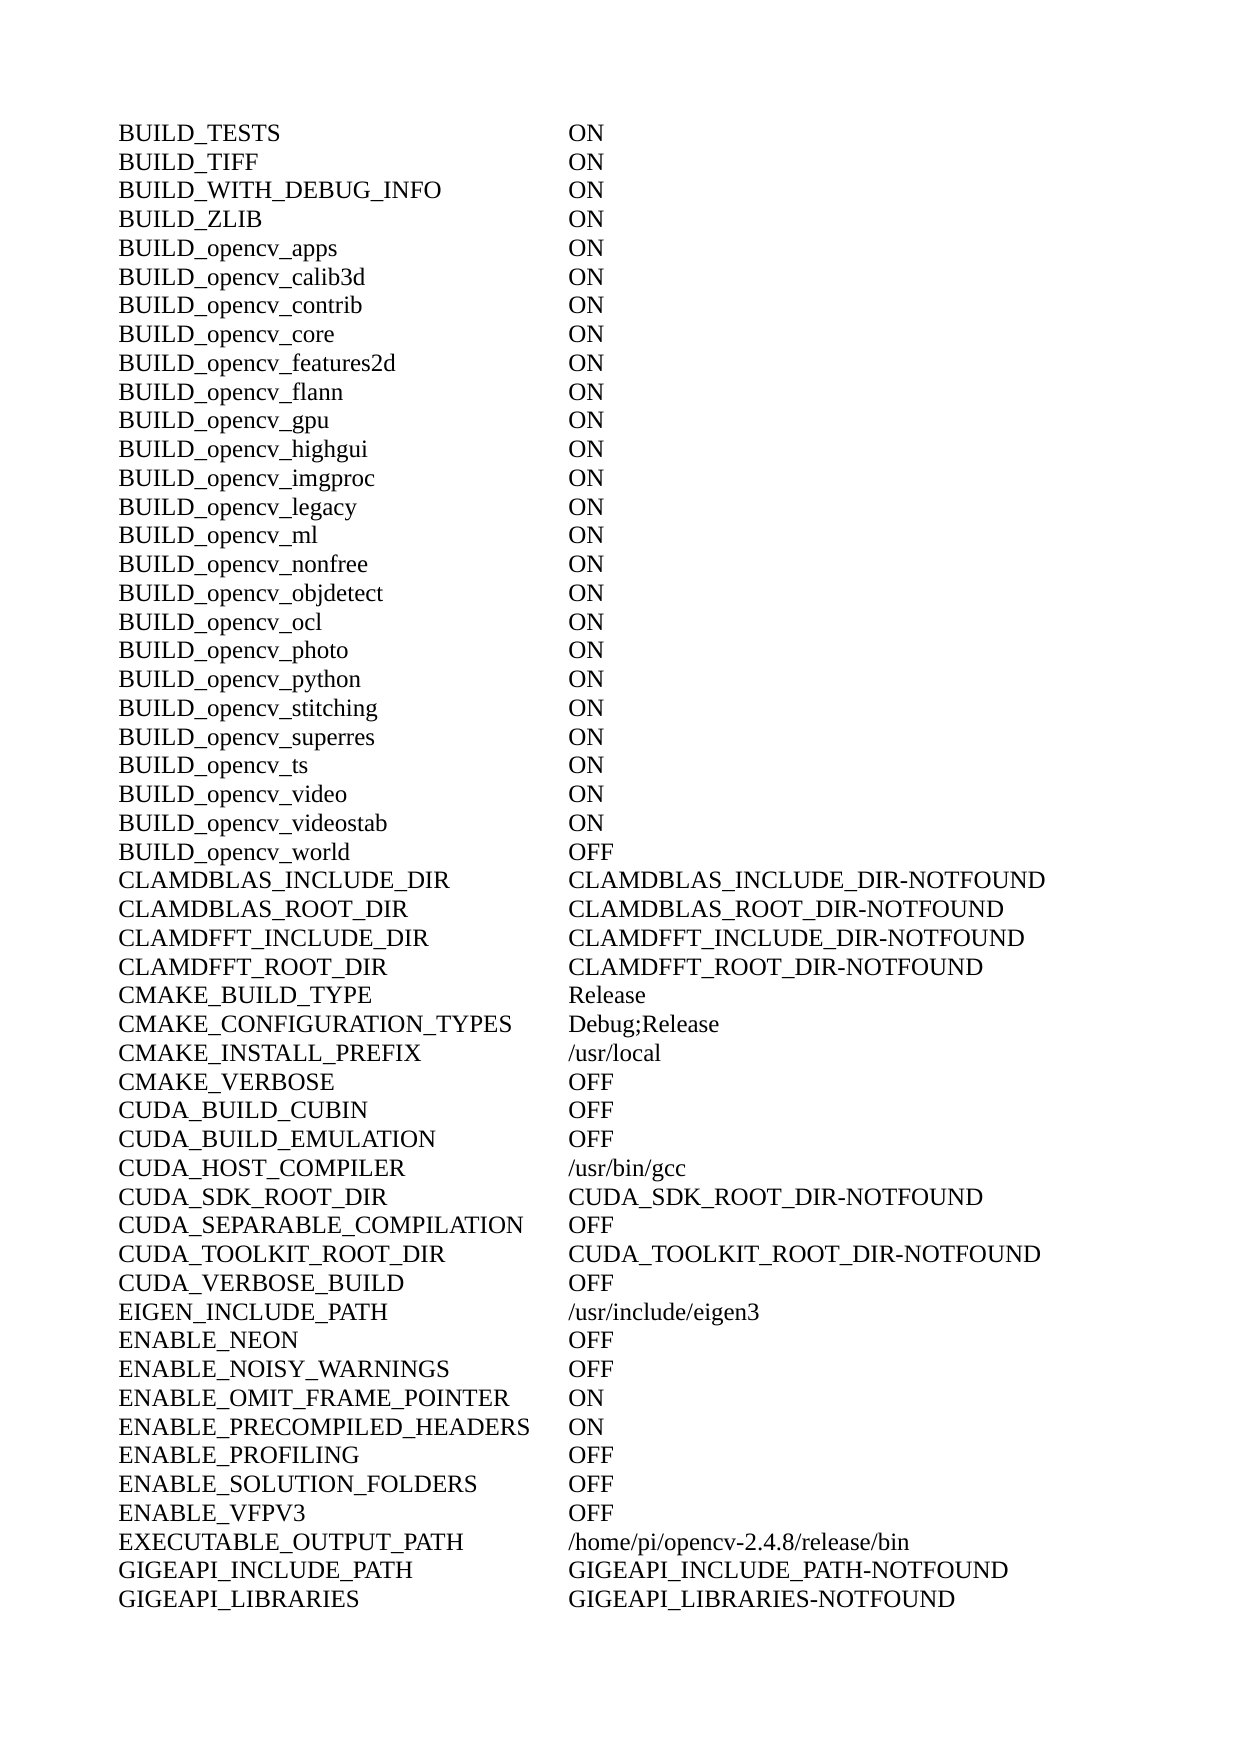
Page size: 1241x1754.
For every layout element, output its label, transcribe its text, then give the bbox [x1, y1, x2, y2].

text BUILD_opencv_imgproc ON [118, 463, 1122, 492]
text CLAMDFFT_INCLUDE_DIR CLAMDFFT_INCLUDE_DIR-NOTFOUND [118, 923, 1122, 952]
text CUDA_BUILD_EMULATION OFF [118, 1124, 1122, 1153]
text CMAKE_CONFIGURATION_TYPES Debug;Release [118, 1009, 1122, 1038]
text BUILD_opencv_superres ON [118, 722, 1122, 751]
text BUILD_opencv_photo ON [118, 636, 1122, 664]
text GIGEAPI_LIBRARIES GIGEAPI_LIBRARIES-NOTFOUND [118, 1584, 1122, 1613]
text BUILD_WITH_DEBUG_INFO ON [118, 176, 1122, 204]
text CUDA_TOOLKIT_ROOT_DIR CUDA_TOOLKIT_ROOT_DIR-NOTFOUND [118, 1239, 1122, 1268]
text BUILD_opencv_ml ON [118, 521, 1122, 549]
text BUILD_opencv_legacy ON [118, 492, 1122, 521]
text BUILD_opencv_video ON [118, 779, 1122, 808]
text CLAMDBLAS_INCLUDE_DIR CLAMDBLAS_INCLUDE_DIR-NOTFOUND [118, 866, 1122, 894]
text ENABLE_PRECOMPILED_HEADERS ON [118, 1412, 1122, 1441]
text BUILD_opencv_gpu ON [118, 406, 1122, 434]
text EXECUTABLE_OUTPUT_PATH /home/pi/opencv-2.4.8/release/bin [118, 1527, 1122, 1556]
text BUILD_opencv_python ON [118, 664, 1122, 693]
text BUILD_opencv_core ON [118, 319, 1122, 348]
text CUDA_BUILD_CUBIN OFF [118, 1096, 1122, 1124]
text CUDA_HOST_COMPILER /usr/bin/gcc [118, 1153, 1122, 1182]
text BUILD_opencv_ts ON [118, 751, 1122, 779]
text BUILD_opencv_calib3d ON [118, 262, 1122, 291]
text BUILD_opencv_features2d ON [118, 348, 1122, 377]
text BUILD_opencv_objdetect ON [118, 578, 1122, 607]
text ENABLE_VFPV3 OFF [118, 1498, 1122, 1527]
text CUDA_VERBOSE_BUILD OFF [118, 1268, 1122, 1297]
text BUILD_opencv_apps ON [118, 233, 1122, 262]
text ENABLE_NOISY_WARNINGS OFF [118, 1354, 1122, 1383]
text CUDA_SDK_ROOT_DIR CUDA_SDK_ROOT_DIR-NOTFOUND [118, 1182, 1122, 1211]
text BUILD_opencv_flann ON [118, 377, 1122, 406]
text CUDA_SEPARABLE_COMPILATION OFF [118, 1211, 1122, 1239]
text CMAKE_VERBOSE OFF [118, 1067, 1122, 1096]
text CLAMDFFT_ROOT_DIR CLAMDFFT_ROOT_DIR-NOTFOUND [118, 952, 1122, 981]
text ENABLE_SOLUTION_FOLDERS OFF [118, 1469, 1122, 1498]
text BUILD_TESTS ON [118, 118, 1122, 147]
text BUILD_TIFF ON [118, 147, 1122, 176]
text GIGEAPI_INCLUDE_PATH GIGEAPI_INCLUDE_PATH-NOTFOUND [118, 1556, 1122, 1584]
text BUILD_opencv_videostab ON [118, 808, 1122, 837]
text CMAKE_INSTALL_PREFIX /usr/local [118, 1038, 1122, 1067]
text BUILD_opencv_nonfree ON [118, 549, 1122, 578]
text BUILD_ZLIB ON [118, 204, 1122, 233]
text BUILD_opencv_world OFF [118, 837, 1122, 866]
text BUILD_opencv_contrib ON [118, 291, 1122, 319]
text ENABLE_OMIT_FRAME_POINTER ON [118, 1383, 1122, 1412]
text BUILD_opencv_highgui ON [118, 434, 1122, 463]
text BUILD_opencv_stitching ON [118, 693, 1122, 722]
text BUILD_opencv_ocl ON [118, 607, 1122, 636]
text ENABLE_PROFILING OFF [118, 1441, 1122, 1469]
text CMAKE_BUILD_TYPE Release [118, 981, 1122, 1009]
text CLAMDBLAS_ROOT_DIR CLAMDBLAS_ROOT_DIR-NOTFOUND [118, 894, 1122, 923]
text EIGEN_INCLUDE_PATH /usr/include/eigen3 [118, 1297, 1122, 1326]
text ENABLE_NEON OFF [118, 1326, 1122, 1354]
